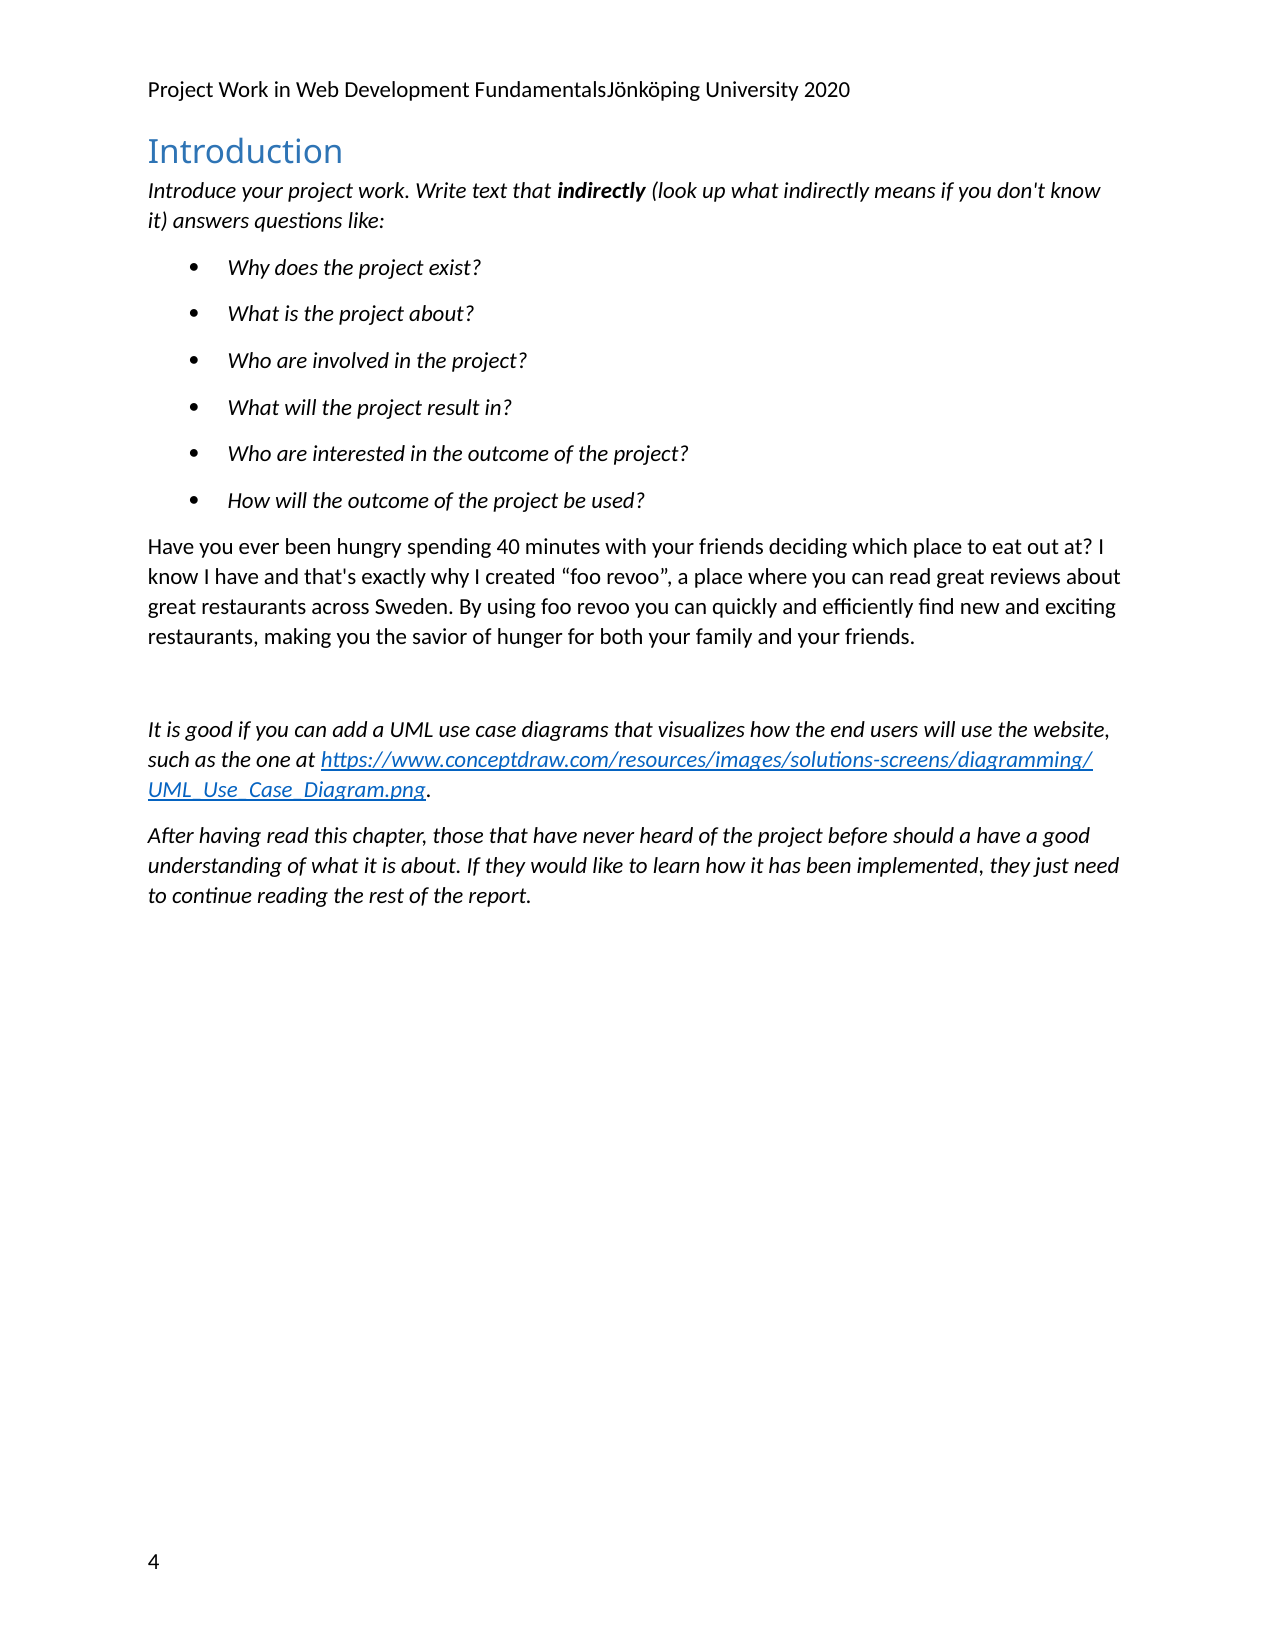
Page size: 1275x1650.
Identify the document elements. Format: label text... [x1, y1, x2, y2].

list Who are involved in the project? [190, 346, 1127, 374]
list What is the project about? [190, 299, 1127, 328]
list Why does the project exist? [190, 253, 1127, 281]
text After having read this chapter, those that have never heard of the project before should a have a good understanding of what it is about. If they would like to learn how it has been implemented, they just need to continue reading the rest of the report. [148, 822, 1127, 909]
list How will the outcome of the project be used? [190, 486, 1127, 514]
text Introduce your project work. Write text that indirectly (look up what indirectly means if you don't know it) answers questions like: [148, 177, 1127, 234]
subtitle Introduction [148, 128, 1127, 173]
text It is good if you can add a UML use case diagrams that visualizes how the end users will use the website, such as the one at https://www.conceptdraw.com/resources/images/solutions-screens/diagramming/UML_Use_Case_Diagram.png. [148, 715, 1127, 803]
list Have you ever been hungry spending 40 minutes with your friends deciding which place to eat out at? I know I have and that's exactly why I created “foo revoo”, a place where you can read great reviews about great restaurants across Sweden. By using foo revoo you can quickly and efficiently find new and exciting restaurants, making you the savior of hunger for both your family and your friends. [148, 532, 1127, 650]
list Who are interested in the outcome of the project? [190, 439, 1127, 467]
list What will the project result in? [190, 393, 1127, 421]
